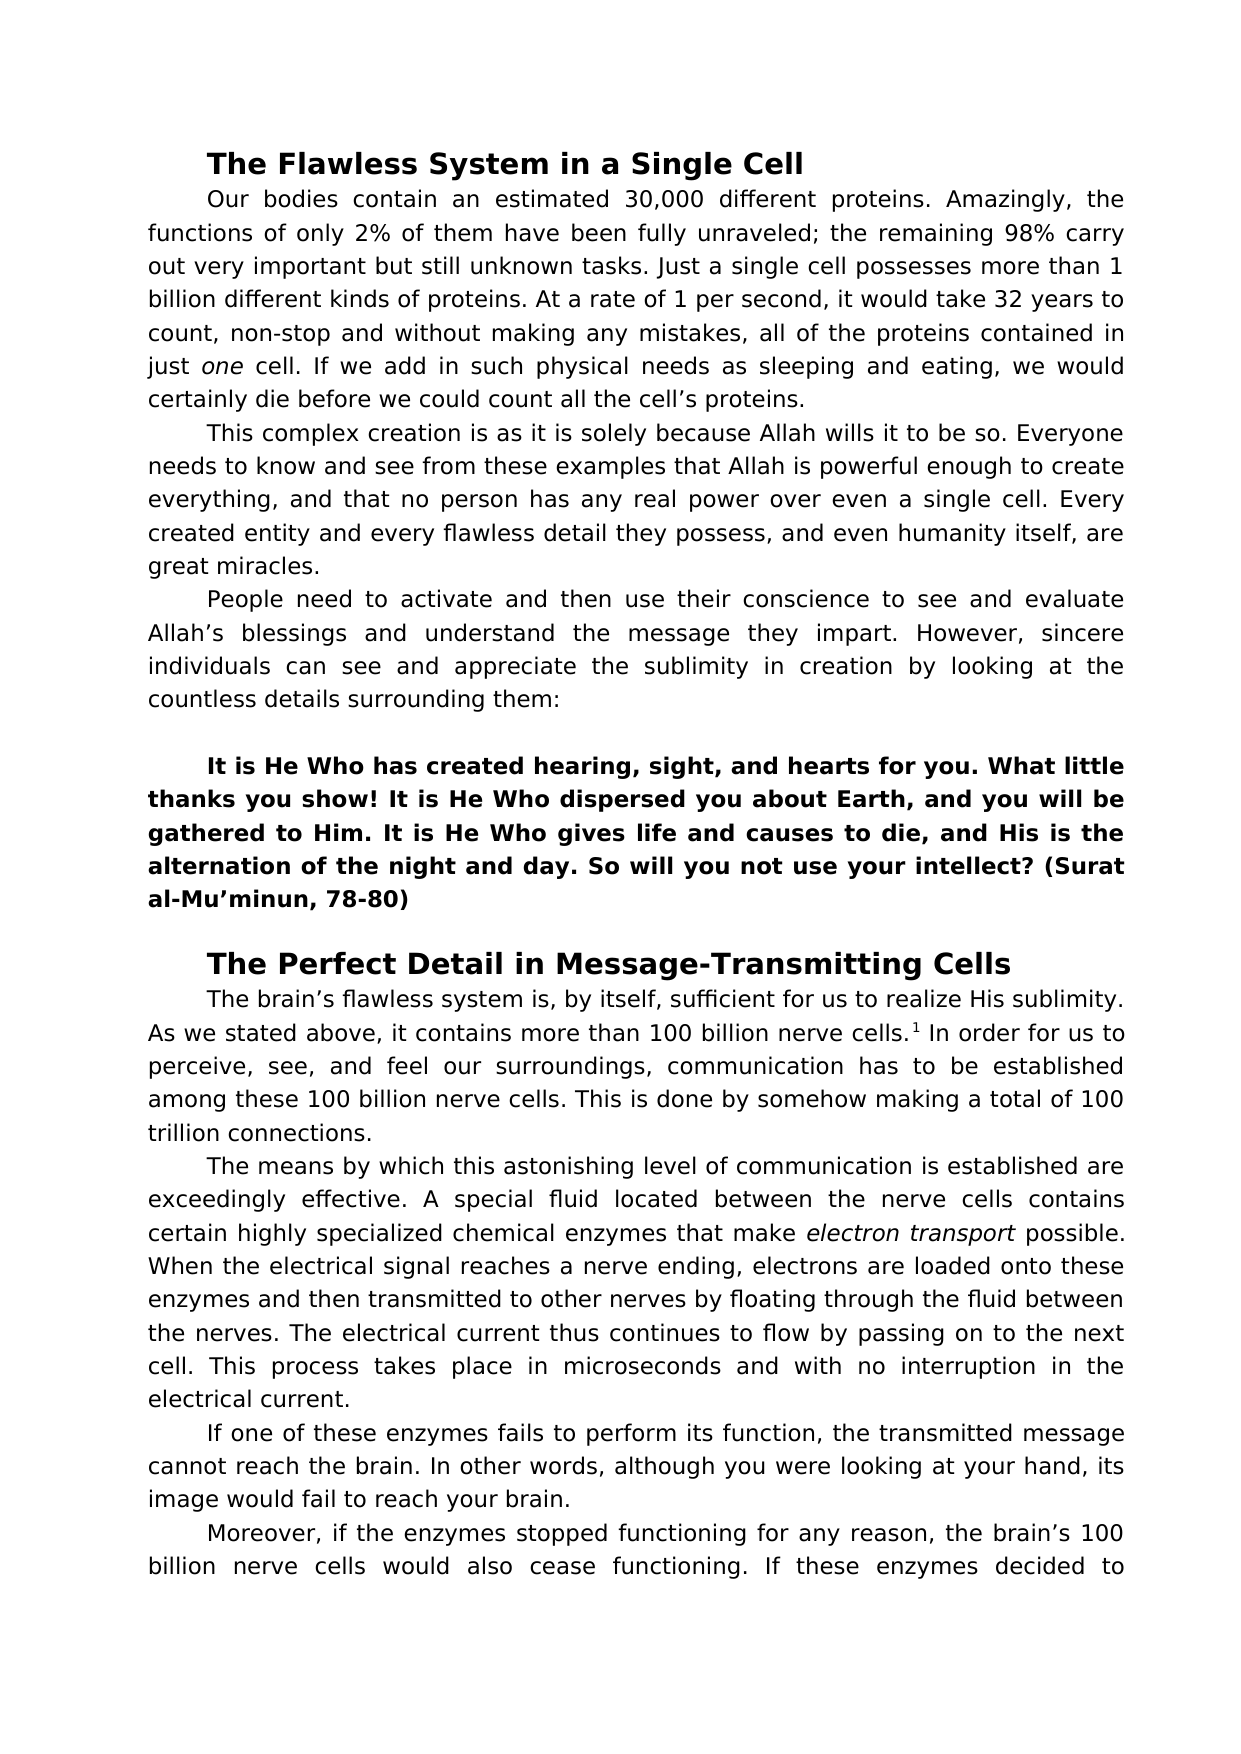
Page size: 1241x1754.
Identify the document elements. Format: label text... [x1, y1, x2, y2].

text Our bodies contain an estimated 30,000 different proteins. Amazingly, the functions of only 2% of them have been fully unraveled; the remaining 98% carry out very important but still unknown tasks. Just a single cell possesses more than 1 billion different kinds of proteins. At a rate of 1 per second, it would take 32 years to count, non-stop and without making any mistakes, all of the proteins contained in just one cell. If we add in such physical needs as sleeping and eating, we would certainly die before we could count all the cell’s proteins. [148, 181, 1126, 414]
text People need to activate and then use their conscience to see and evaluate Allah’s blessings and understand the message they impart. However, sincere individuals can see and appreciate the sublimity in creation by looking at the countless details surrounding them: [148, 581, 1126, 714]
text This complex creation is as it is solely because Allah wills it to be so. Everyone needs to know and see from these examples that Allah is powerful enough to create everything, and that no person has any real power over even a single cell. Every created entity and every flawless detail they possess, and even humanity itself, are great miracles. [148, 414, 1126, 581]
text If one of these enzymes fails to perform its function, the transmitted message cannot reach the brain. In other words, although you were looking at your hand, its image would fail to reach your brain. [148, 1414, 1126, 1514]
text The means by which this astonishing level of communication is established are exceedingly effective. A special fluid located between the nerve cells contains certain highly specialized chemical enzymes that make electron transport possible. When the electrical signal reaches a nerve ending, electrons are loaded onto these enzymes and then transmitted to other nerves by floating through the fluid between the nerves. The electrical current thus continues to flow by passing on to the next cell. This process takes place in microseconds and with no interruption in the electrical current. [148, 1148, 1126, 1414]
text The brain’s flawless system is, by itself, sufficient for us to realize His sublimity. As we stated above, it contains more than 100 billion nerve cells.1 In order for us to perceive, see, and feel our surroundings, communication has to be established among these 100 billion nerve cells. This is done by somehow making a total of 100 trillion connections. [148, 981, 1126, 1148]
text The Perfect Detail in Message-Transmitting Cells [148, 948, 1126, 981]
text The Flawless System in a Single Cell [148, 148, 1126, 181]
text Moreover, if the enzymes stopped functioning for any reason, the brain’s 100 billion nerve cells would also cease functioning. If these enzymes decided to [148, 1514, 1126, 1581]
text It is He Who has created hearing, sight, and hearts for you. What little thanks you show! It is He Who dispersed you about Earth, and you will be gathered to Him. It is He Who gives life and causes to die, and His is the alternation of the night and day. So will you not use your intellect? (Surat al-Mu’minun, 78-80) [148, 748, 1126, 914]
